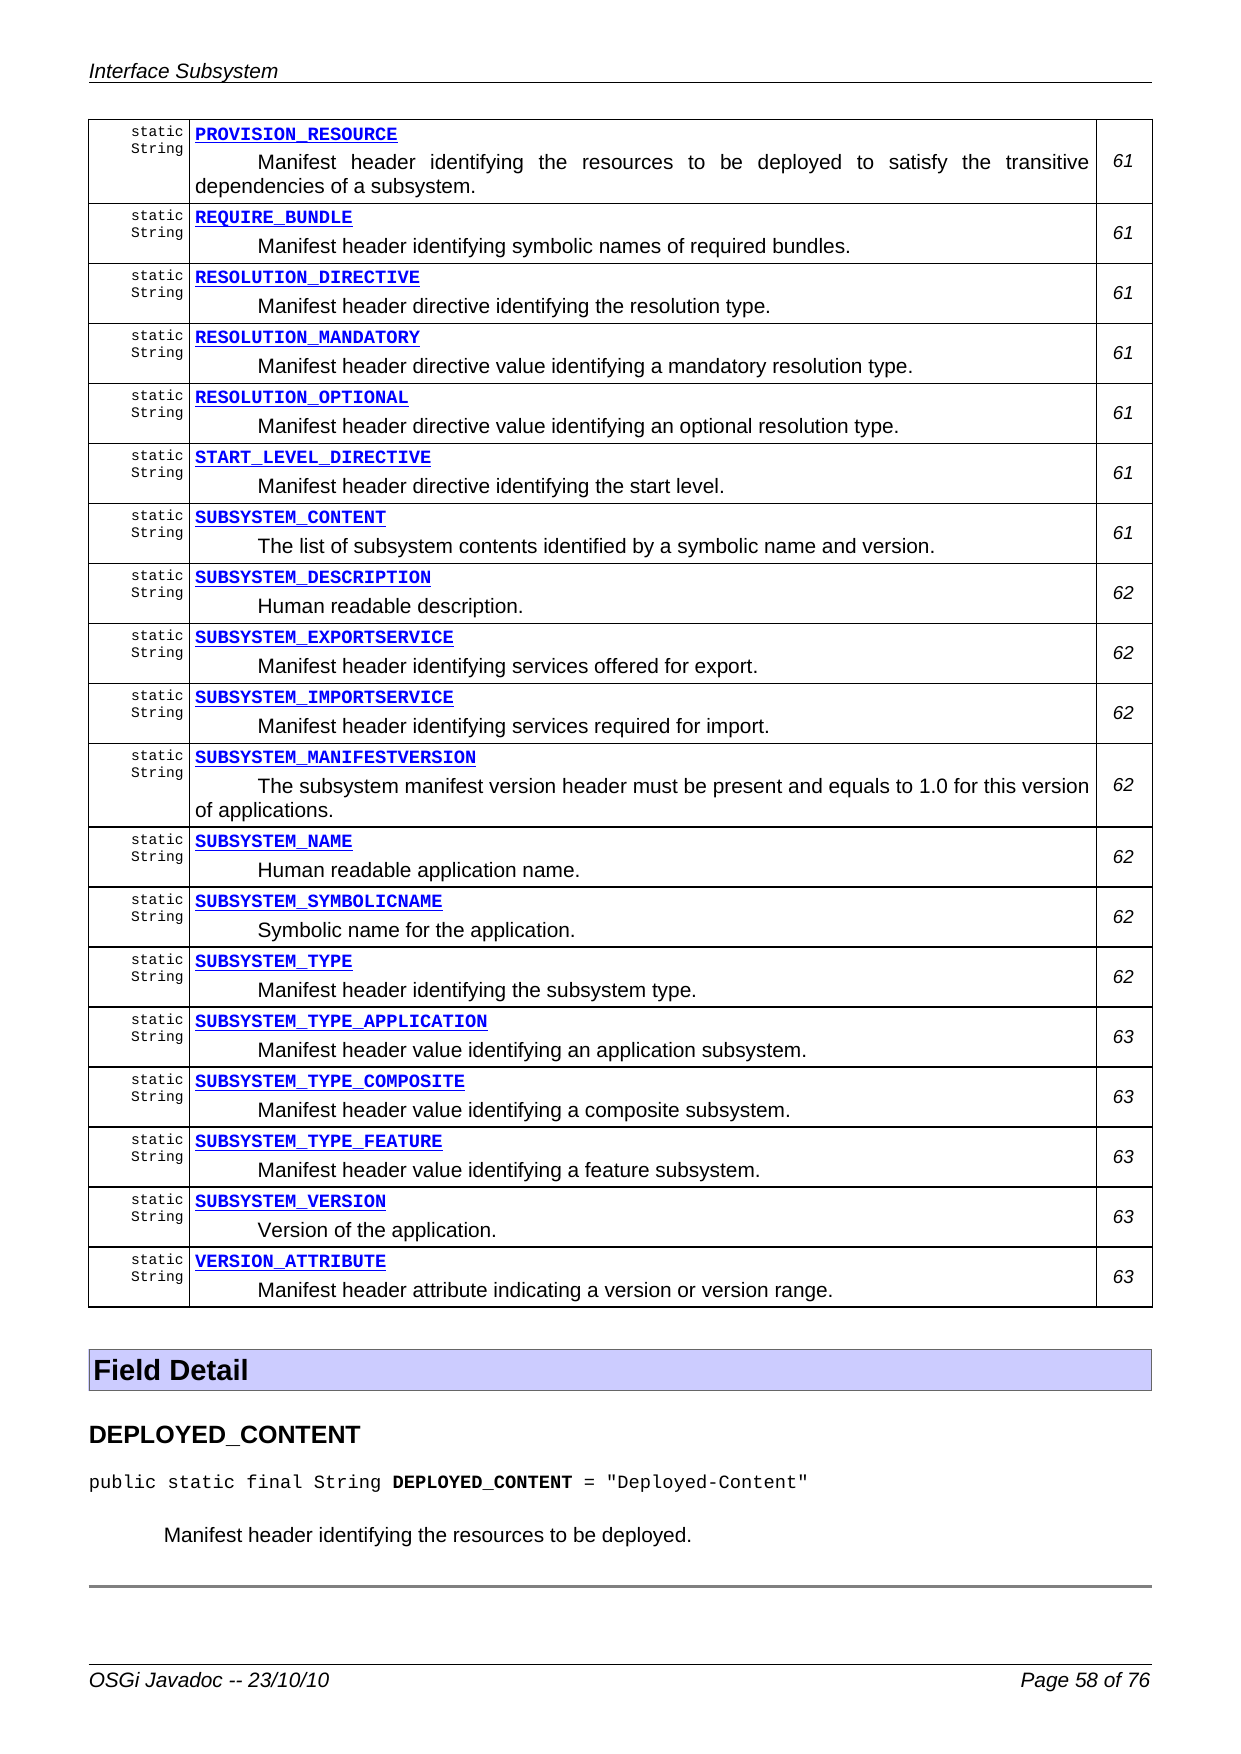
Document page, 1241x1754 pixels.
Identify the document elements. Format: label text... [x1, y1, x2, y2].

table_cell 62 [1097, 624, 1152, 682]
table_cell static String [89, 1128, 189, 1186]
table_cell static String [89, 1188, 189, 1246]
table_cell static String [89, 120, 189, 202]
table_cell START_LEVEL_DIRECTIVE Manifest header directive identifying the start level. [190, 444, 1096, 502]
table_cell static String [89, 504, 189, 562]
table_cell 63 [1097, 1128, 1152, 1186]
table_cell 62 [1097, 684, 1152, 742]
table_cell static String [89, 948, 189, 1006]
table_cell 62 [1097, 744, 1152, 826]
table_cell static String [89, 828, 189, 886]
table_cell SUBSYSTEM_EXPORTSERVICE Manifest header identifying services offered for export. [190, 624, 1096, 682]
table_cell static String [89, 684, 189, 742]
subtitle Field Detail [90, 1350, 1151, 1390]
table_cell static String [89, 1068, 189, 1126]
table_cell SUBSYSTEM_DESCRIPTION Human readable description. [190, 564, 1096, 622]
table_cell RESOLUTION_DIRECTIVE Manifest header directive identifying the resolution type. [190, 264, 1096, 322]
table_cell SUBSYSTEM_TYPE_COMPOSITE Manifest header value identifying a composite subsystem. [190, 1068, 1096, 1126]
table_cell SUBSYSTEM_CONTENT The list of subsystem contents identified by a symbolic name and version. [190, 504, 1096, 562]
table_cell VERSION_ATTRIBUTE Manifest header attribute indicating a version or version range. [190, 1248, 1096, 1306]
table_cell static String [89, 624, 189, 682]
table_cell 61 [1097, 444, 1152, 502]
table_cell 63 [1097, 1068, 1152, 1126]
table_cell SUBSYSTEM_TYPE Manifest header identifying the subsystem type. [190, 948, 1096, 1006]
table_cell static String [89, 444, 189, 502]
table_cell 61 [1097, 204, 1152, 262]
table_cell SUBSYSTEM_VERSION Version of the application. [190, 1188, 1096, 1246]
text public static final String DEPLOYED_CONTENT = "Deployed-Content" [88, 1473, 1152, 1494]
table_cell RESOLUTION_MANDATORY Manifest header directive value identifying a mandatory resolution type. [190, 324, 1096, 382]
table_cell 61 [1097, 324, 1152, 382]
table_cell SUBSYSTEM_NAME Human readable application name. [190, 828, 1096, 886]
table_cell SUBSYSTEM_SYMBOLICNAME Symbolic name for the application. [190, 888, 1096, 946]
table_cell SUBSYSTEM_TYPE_FEATURE Manifest header value identifying a feature subsystem. [190, 1128, 1096, 1186]
table_cell 62 [1097, 888, 1152, 946]
table_cell SUBSYSTEM_TYPE_APPLICATION Manifest header value identifying an application subsystem. [190, 1008, 1096, 1066]
table_cell 61 [1097, 384, 1152, 442]
table_cell static String [89, 564, 189, 622]
table_cell static String [89, 324, 189, 382]
table_cell 62 [1097, 828, 1152, 886]
table_cell static String [89, 1008, 189, 1066]
table_cell static String [89, 204, 189, 262]
table_cell 61 [1097, 120, 1152, 202]
table_cell static String [89, 384, 189, 442]
table_cell SUBSYSTEM_IMPORTSERVICE Manifest header identifying services required for import. [190, 684, 1096, 742]
table_cell 63 [1097, 1248, 1152, 1306]
table_cell 62 [1097, 948, 1152, 1006]
table_cell static String [89, 264, 189, 322]
subtitle DEPLOYED_CONTENT [88, 1420, 1152, 1448]
table_cell REQUIRE_BUNDLE Manifest header identifying symbolic names of required bundles. [190, 204, 1096, 262]
table_cell 63 [1097, 1188, 1152, 1246]
table_cell 62 [1097, 564, 1152, 622]
table_cell 61 [1097, 504, 1152, 562]
table_cell 63 [1097, 1008, 1152, 1066]
table_cell SUBSYSTEM_MANIFESTVERSION The subsystem manifest version header must be present and equals to 1.0 for this version of applications. [190, 744, 1096, 826]
table_cell static String [89, 1248, 189, 1306]
table_cell static String [89, 744, 189, 826]
text Manifest header identifying the resources to be deployed. [163, 1523, 1152, 1547]
table_cell RESOLUTION_OPTIONAL Manifest header directive value identifying an optional resolution type. [190, 384, 1096, 442]
table_cell PROVISION_RESOURCE Manifest header identifying the resources to be deployed to satisfy the transitive dependencies of a subsystem. [190, 120, 1096, 202]
table_cell static String [89, 888, 189, 946]
table_cell 61 [1097, 264, 1152, 322]
